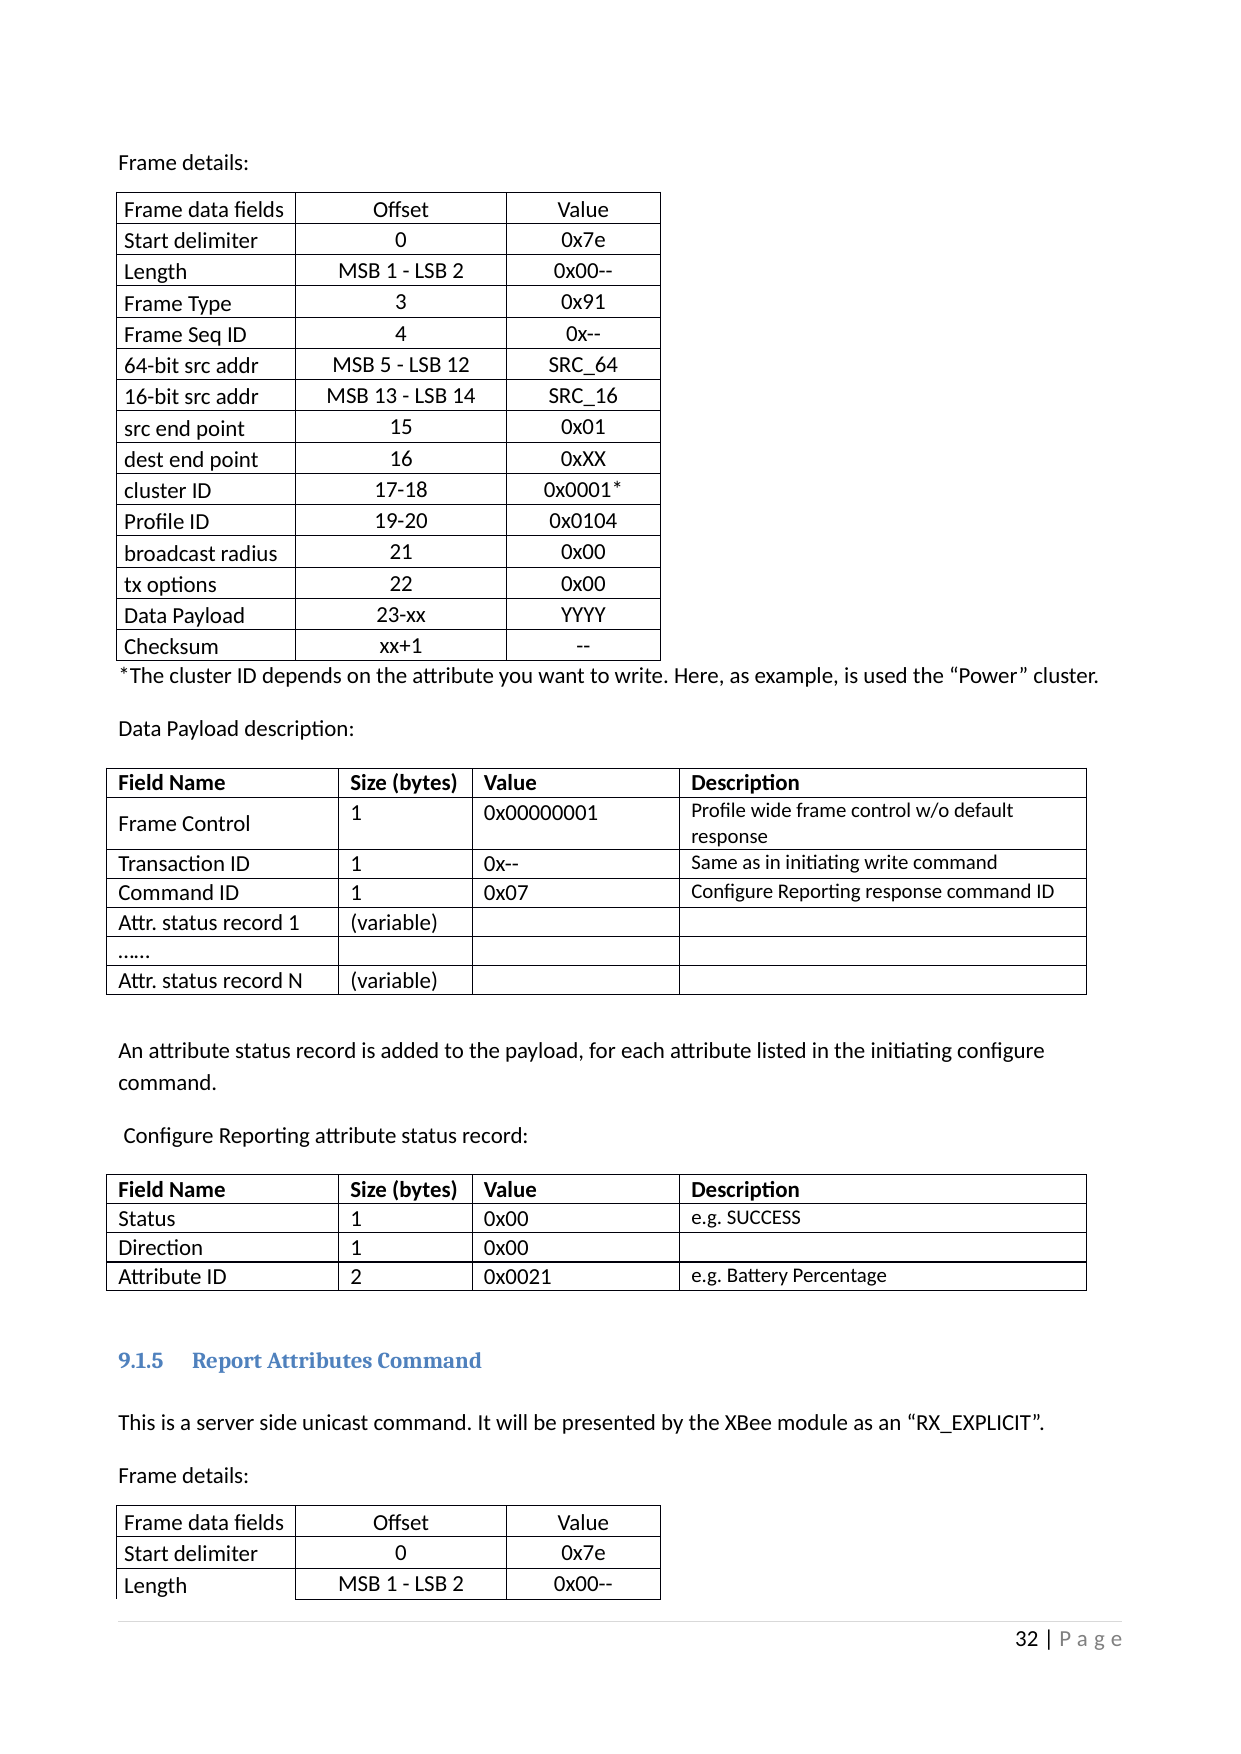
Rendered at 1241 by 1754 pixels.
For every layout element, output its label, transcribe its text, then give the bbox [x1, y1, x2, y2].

table_cell SRC_64 [507, 349, 660, 379]
table_header Value [473, 769, 679, 797]
table_cell 0x07 [473, 879, 679, 907]
table_cell MSB 1 - LSB 2 [296, 255, 506, 285]
table_cell Profile wide frame control w/o default response [680, 798, 1086, 848]
table_cell Frame Seq ID [117, 318, 295, 348]
table_cell Direction [107, 1233, 338, 1261]
table_cell 0x00 [507, 536, 660, 567]
table_cell 0x91 [507, 286, 660, 317]
table_cell 0x-- [473, 850, 679, 877]
table_cell xx+1 [296, 630, 506, 660]
table_cell 21 [296, 536, 506, 567]
table_cell 19-20 [296, 505, 506, 535]
table_cell 1 [339, 850, 472, 877]
table_cell Command ID [107, 879, 338, 907]
table_cell 2 [339, 1263, 472, 1290]
table_cell [680, 1233, 1086, 1261]
table_cell dest end point [117, 443, 295, 473]
table_cell [680, 908, 1086, 936]
table_cell …… [107, 937, 338, 965]
table_header Size (bytes) [339, 1175, 472, 1203]
table_header Value [473, 1175, 679, 1203]
table_header Frame data fields [117, 1506, 295, 1536]
table_cell Start delimiter [117, 1537, 295, 1567]
table_cell Frame Type [117, 286, 295, 317]
table_cell Profile ID [117, 505, 295, 535]
table_cell 1 [339, 1204, 472, 1232]
table_cell Data Payload [117, 599, 295, 629]
table_cell 0x0001* [507, 474, 660, 504]
table_cell 0x00-- [507, 1569, 660, 1599]
table_cell 0x0104 [507, 505, 660, 535]
table_cell [680, 937, 1086, 965]
table_cell -- [507, 630, 660, 660]
table_cell 0 [296, 1537, 506, 1567]
table_cell 64-bit src addr [117, 349, 295, 379]
table_header Field Name [107, 769, 338, 797]
table_cell 23-xx [296, 599, 506, 629]
table_cell 0x0021 [473, 1263, 679, 1290]
table_cell YYYY [507, 599, 660, 629]
table_cell [473, 908, 679, 936]
table_cell e.g. Battery Percentage [680, 1263, 1086, 1290]
table_cell [680, 966, 1086, 994]
table_cell 15 [296, 411, 506, 442]
table_header Offset [296, 193, 506, 223]
table_header Value [507, 193, 660, 223]
table_cell 22 [296, 568, 506, 598]
table_cell [473, 937, 679, 965]
table_cell Attribute ID [107, 1263, 338, 1290]
table_cell Attr. status record 1 [107, 908, 338, 936]
table_cell 16 [296, 443, 506, 473]
table_cell Start delimiter [117, 224, 295, 254]
table_cell 17-18 [296, 474, 506, 504]
table_cell Status [107, 1204, 338, 1232]
table_cell 0x7e [507, 224, 660, 254]
text Configure Reporting attribute status record: [118, 1121, 1122, 1149]
table_cell cluster ID [117, 474, 295, 504]
table_cell SRC_16 [507, 380, 660, 410]
text *The cluster ID depends on the attribute you want to write. Here, as example, is used the “Power” cluster. [118, 661, 1122, 689]
table_cell 0x00 [507, 568, 660, 598]
table_cell MSB 13 - LSB 14 [296, 380, 506, 410]
text Data Payload description: [118, 714, 1122, 742]
table_cell Transaction ID [107, 850, 338, 877]
table_cell 1 [339, 1233, 472, 1261]
table_header Description [680, 769, 1086, 797]
table_cell 0x-- [507, 318, 660, 348]
table_cell MSB 5 - LSB 12 [296, 349, 506, 379]
table_cell 0x00000001 [473, 798, 679, 848]
text Frame details: [118, 148, 1122, 176]
table_cell Same as in initiating write command [680, 850, 1086, 877]
subtitle Report Attributes Command [118, 1347, 1122, 1374]
table_cell 0x7e [507, 1537, 660, 1567]
table_cell 0x01 [507, 411, 660, 442]
table_cell [339, 937, 472, 965]
table_cell 0x00 [473, 1233, 679, 1261]
table_cell (variable) [339, 966, 472, 994]
table_cell Frame Control [107, 798, 338, 848]
table_cell e.g. SUCCESS [680, 1204, 1086, 1232]
table_cell Attr. status record N [107, 966, 338, 994]
table_cell src end point [117, 411, 295, 442]
table_cell 0x00-- [507, 255, 660, 285]
table_header Value [507, 1506, 660, 1536]
table_cell 16-bit src addr [117, 380, 295, 410]
text Frame details: [118, 1461, 1122, 1489]
table_header Frame data fields [117, 193, 295, 223]
table_cell 1 [339, 879, 472, 907]
table_cell 3 [296, 286, 506, 317]
table_cell [473, 966, 679, 994]
table_cell Checksum [117, 630, 295, 660]
table_header Size (bytes) [339, 769, 472, 797]
table_cell 0x00 [473, 1204, 679, 1232]
table_cell 0xXX [507, 443, 660, 473]
table_header Offset [296, 1506, 506, 1536]
table_cell Configure Reporting response command ID [680, 879, 1086, 907]
text An attribute status record is added to the payload, for each attribute listed in the initiating configure command. [118, 1036, 1122, 1096]
table_cell 4 [296, 318, 506, 348]
table_cell 0 [296, 224, 506, 254]
table_cell MSB 1 - LSB 2 [296, 1569, 506, 1599]
table_cell 1 [339, 798, 472, 848]
table_cell Length [117, 255, 295, 285]
table_cell broadcast radius [117, 536, 295, 567]
table_cell (variable) [339, 908, 472, 936]
table_cell tx options [117, 568, 295, 598]
table_cell Length [117, 1569, 295, 1599]
text This is a server side unicast command. It will be presented by the XBee module as an “RX_EXPLICIT”. [118, 1408, 1122, 1436]
table_header Description [680, 1175, 1086, 1203]
table_header Field Name [107, 1175, 338, 1203]
